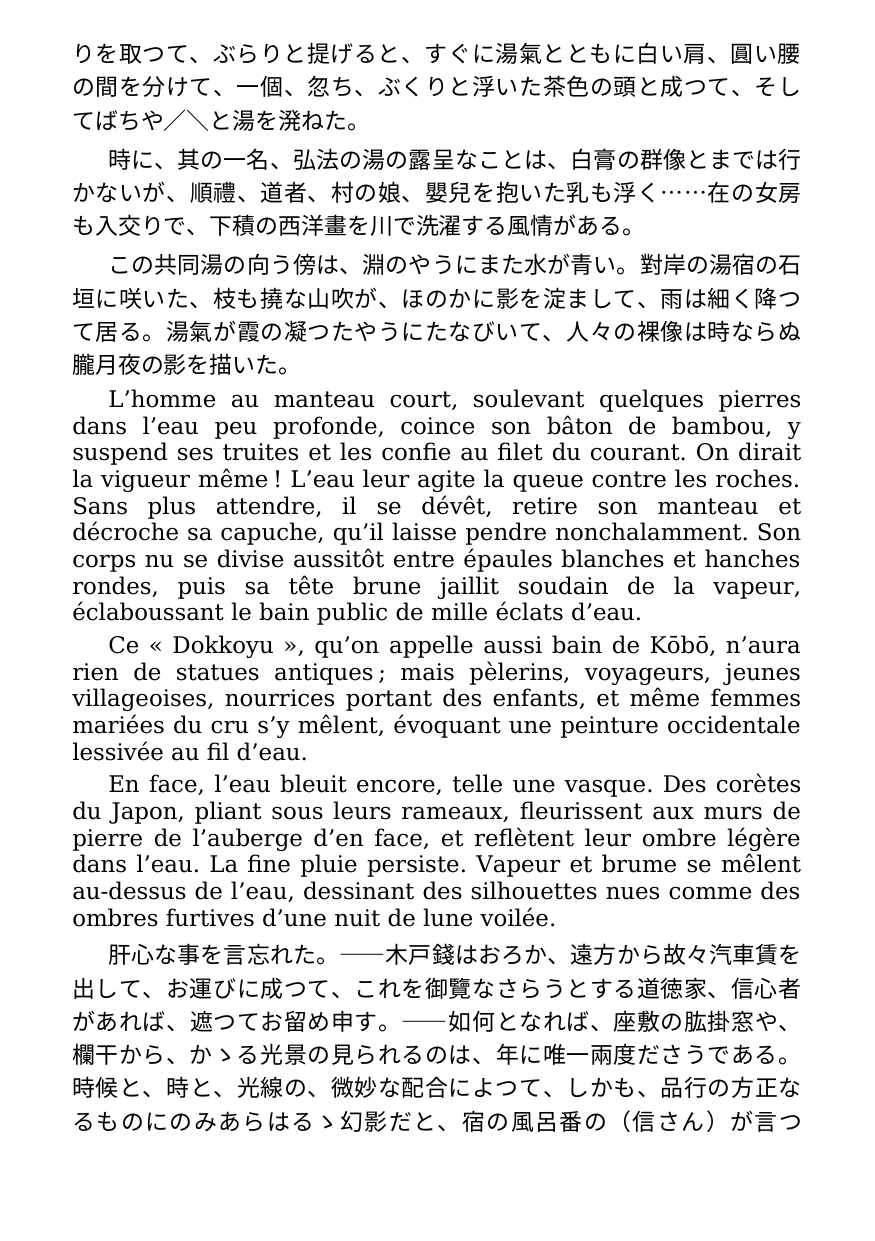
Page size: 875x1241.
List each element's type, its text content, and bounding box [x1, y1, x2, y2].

text Ce « Dokkoyu », qu’on appelle aussi bain de Kōbō, n’aura rien de statues antiques ; mais pèlerins, voyageurs, jeunes villageoises, nourrices portant des enfants, et même femmes mariées du cru s’y mêlent, évoquant une peinture occidentale lessivée au fil d’eau. [72, 632, 802, 765]
text 肝心な事を言忘れた。――木戸錢はおろか、遠方から故々汽車賃を出して、お運びに成つて、これを御覽なさらうとする道徳家、信心者があれば、遮つてお留め申す。――如何となれば、座敷の肱掛窓や、欄干から、かゝる光景の見られるのは、年に唯一兩度ださうである。時候と、時と、光線の、微妙な配合によつて、しかも、品行の方正なるものにのみあらはるゝ幻影だと、宿の風呂番の（信さん）が言つ [72, 937, 802, 1137]
text L’homme au manteau court, soulevant quelques pierres dans l’eau peu profonde, coince son bâton de bambou, y suspend ses truites et les confie au filet du courant. On dirait la vigueur même ! L’eau leur agite la queue contre les roches. Sans plus attendre, il se dévêt, retire son manteau et décroche sa capuche, qu’il laisse pendre nonchalamment. Son corps nu se divise aussitôt entre épaules blanches et hanches rondes, puis sa tête brune jaillit soudain de la vapeur, éclaboussant le bain public de mille éclats d’eau. [72, 386, 802, 626]
text 時に、其の一名、弘法の湯の露呈なことは、白膏の群像とまでは行かないが、順禮、道者、村の娘、嬰兒を抱いた乳も浮く……在の女房も入交りで、下積の西洋畫を川で洗濯する風情がある。 [72, 142, 802, 241]
text En face, l’eau bleuit encore, telle une vasque. Des corètes du Japon, pliant sous leurs rameaux, fleurissent aux murs de pierre de l’auberge d’en face, et reflètent leur ombre légère dans l’eau. La fine pluie persiste. Vapeur et brume se mêlent au-dessus de l’eau, dessinant des silhouettes nues comme des ombres furtives d’une nuit de lune voilée. [72, 771, 802, 931]
text この共同湯の向う傍は、淵のやうにまた水が青い。對岸の湯宿の石垣に咲いた、枝も撓な山吹が、ほのかに影を淀まして、雨は細く降つて居る。湯氣が霞の凝つたやうにたなびいて、人々の裸像は時ならぬ朧月夜の影を描いた。 [72, 247, 802, 380]
text りを取つて、ぶらりと提げると、すぐに湯氣とともに白い肩、圓い腰の間を分けて、一個、忽ち、ぶくりと浮いた茶色の頭と成つて、そしてばちや／＼と湯を溌ねた。 [72, 36, 802, 136]
